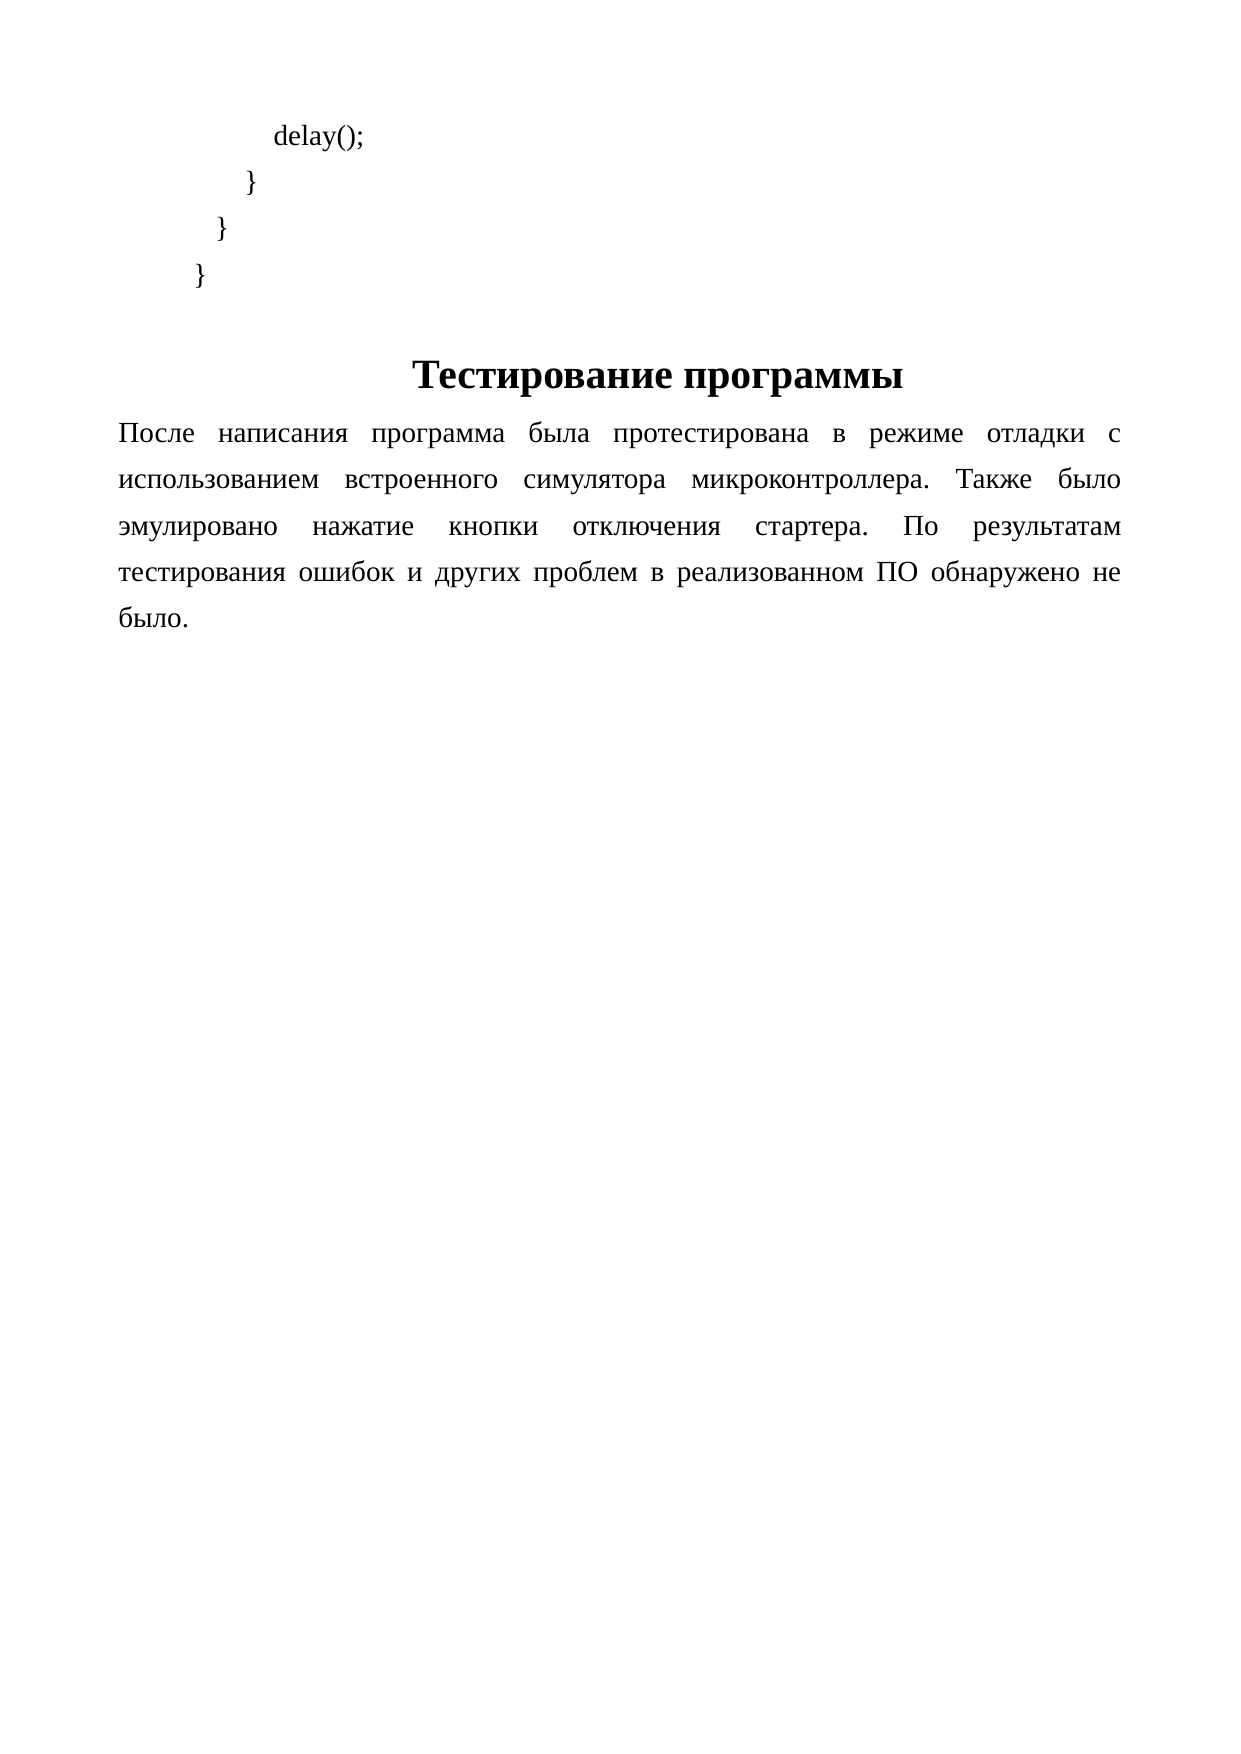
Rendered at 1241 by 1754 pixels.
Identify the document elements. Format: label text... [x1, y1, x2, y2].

subtitle Тестирование программы [118, 349, 1122, 397]
text } [118, 257, 1122, 290]
text } [118, 211, 1122, 244]
text После написания программа была протестирована в режиме отладки с использованием встроенного симулятора микроконтроллера. Также было эмулировано нажатие кнопки отключения стартера. По результатам тестирования ошибок и других проблем в реализованном ПО обнаружено не было. [118, 415, 1122, 634]
text } [118, 164, 1122, 198]
text delay(); [118, 118, 1122, 152]
